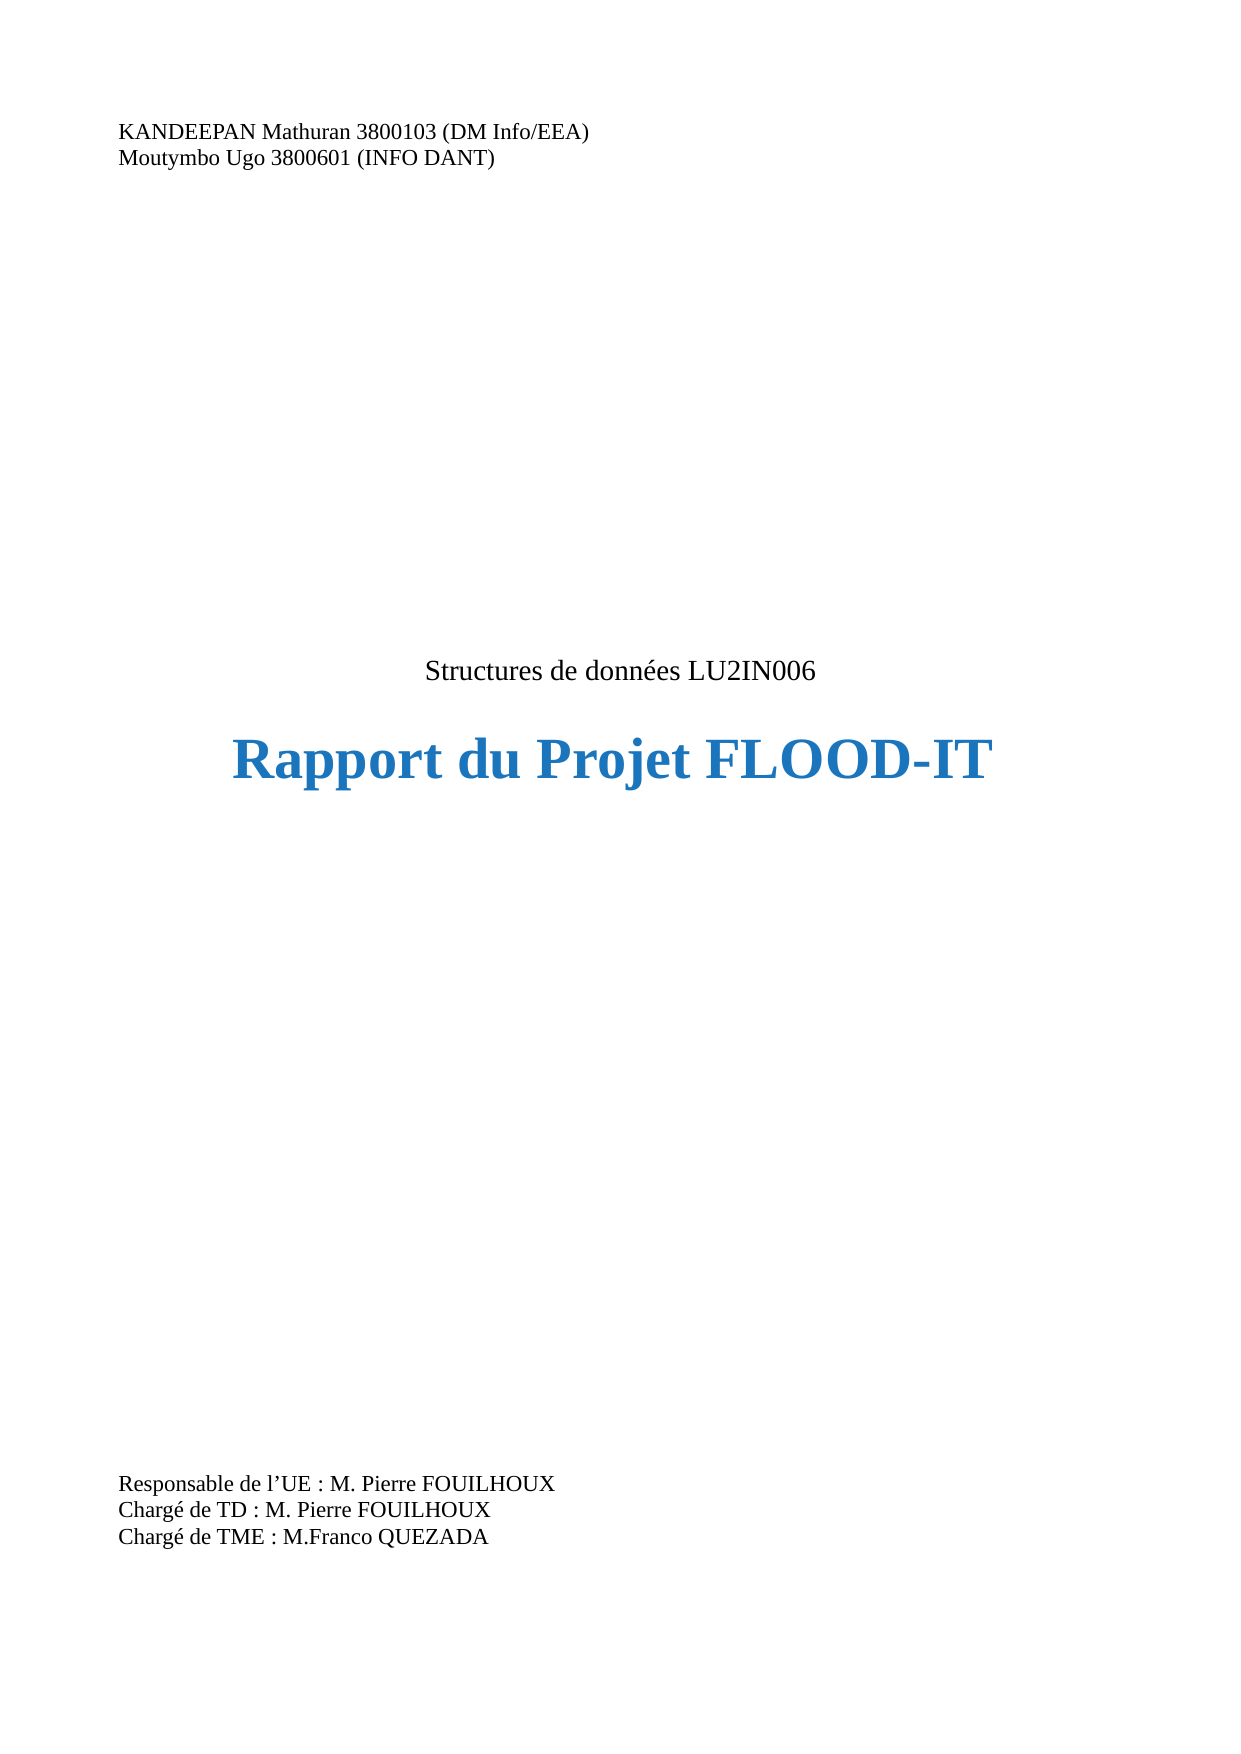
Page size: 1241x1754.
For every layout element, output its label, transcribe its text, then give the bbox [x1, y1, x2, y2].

title Rapport du Projet FLOOD-IT [118, 724, 1122, 791]
text Moutymbo Ugo 3800601 (INFO DANT) [118, 144, 1122, 171]
text Chargé de TD : M. Pierre FOUILHOUX [118, 1496, 1122, 1523]
text Chargé de TME : M.Franco QUEZADA­ [118, 1523, 1122, 1549]
text KANDEEPAN Mathuran 3800103 (DM Info/EEA) [118, 118, 1122, 144]
subtitle Structures de données LU2IN006 [118, 653, 1122, 686]
text Responsable de l’UE : M. Pierre FOUILHOUX [118, 1470, 1122, 1496]
